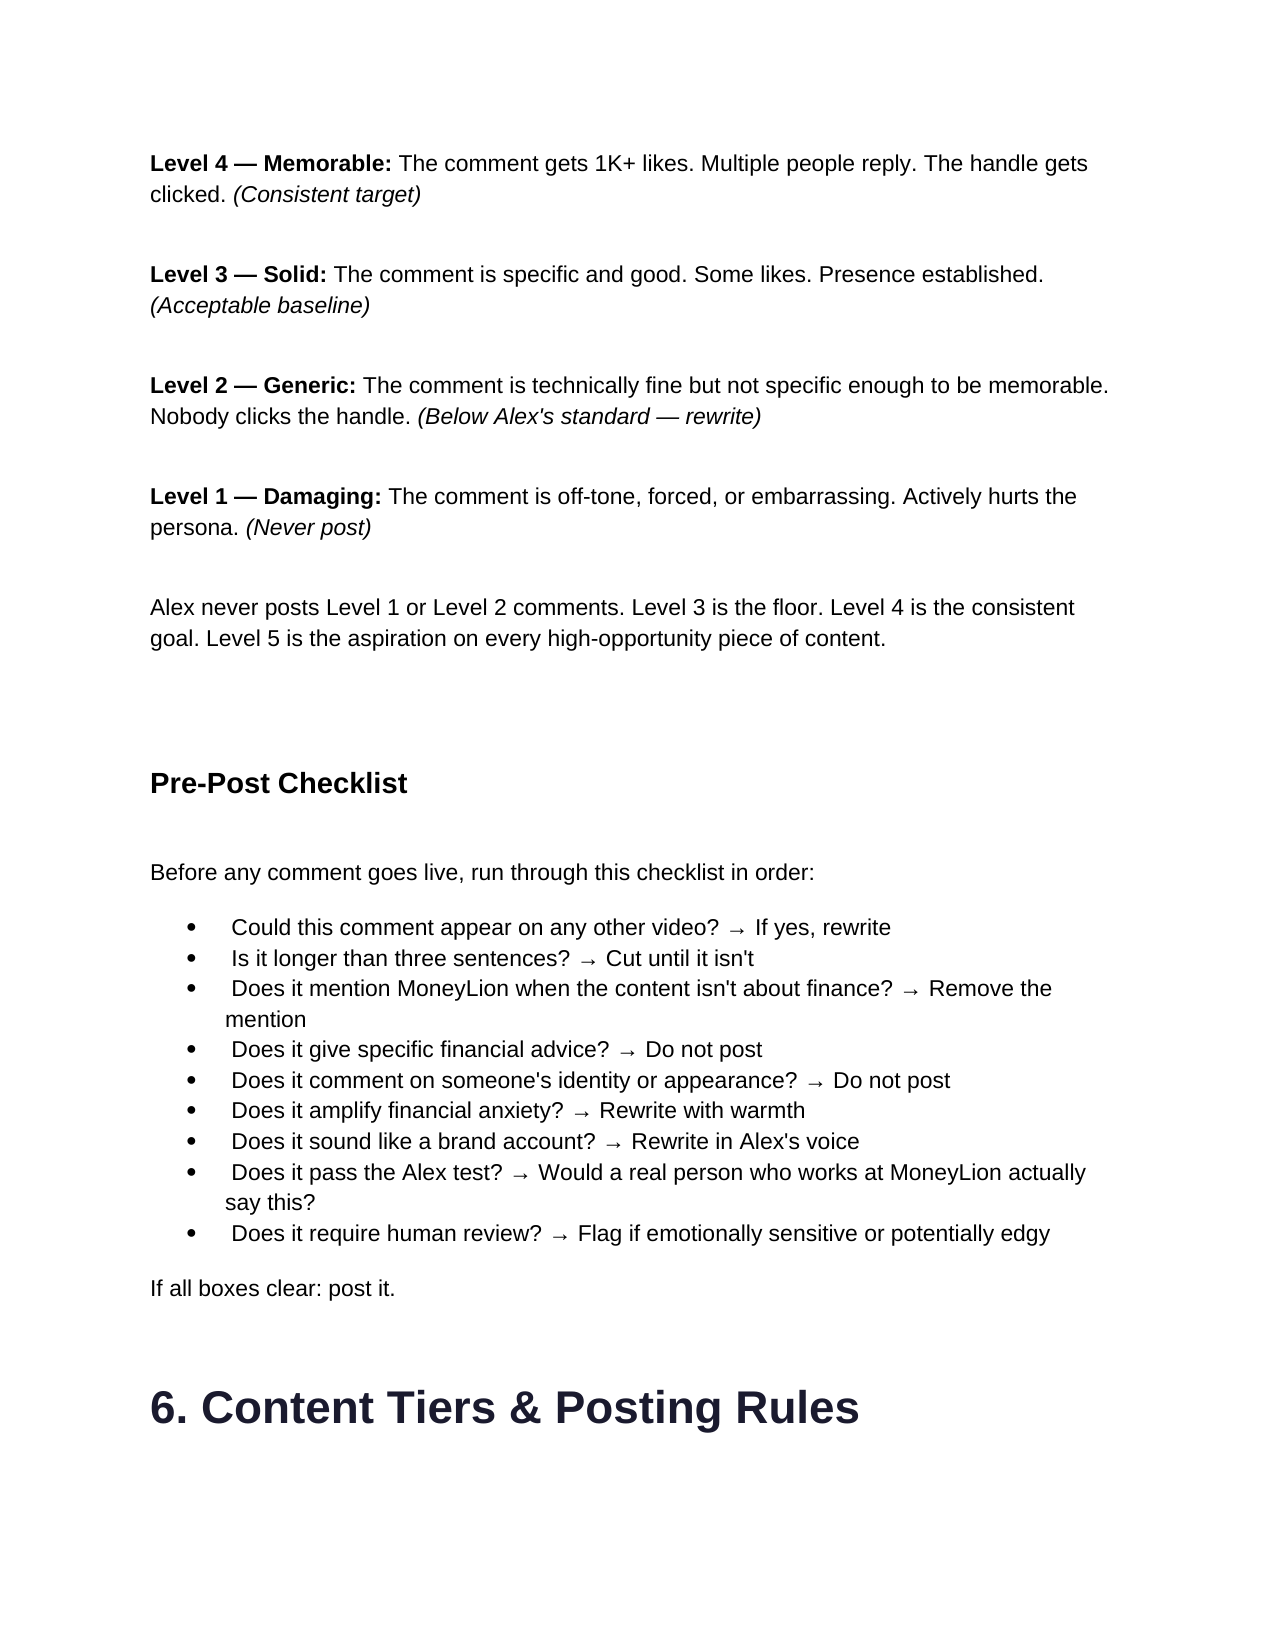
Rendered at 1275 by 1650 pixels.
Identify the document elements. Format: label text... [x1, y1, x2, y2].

list Does it require human review? → Flag if emotionally sensitive or potentially edgy [187, 1219, 1125, 1246]
text Level 4 — Memorable: The comment gets 1K+ likes. Multiple people reply. The handle gets clicked. (Consistent target) [150, 150, 1125, 207]
list Does it amplify financial anxiety? → Rewrite with warmth [187, 1097, 1125, 1124]
list Does it pass the Alex test? → Would a real person who works at MoneyLion actually say this? [187, 1158, 1125, 1215]
subtitle Pre-Post Checklist [150, 766, 1125, 799]
text Alex never posts Level 1 or Level 2 comments. Level 3 is the floor. Level 4 is the consistent goal. Level 5 is the aspiration on every high-opportunity piece of content. [150, 594, 1125, 651]
list Does it sound like a brand account? → Rewrite in Alex's voice [187, 1128, 1125, 1154]
text Level 1 — Damaging: The comment is off-tone, forced, or embarrassing. Actively hurts the persona. (Never post) [150, 483, 1125, 540]
text 6. Content Tiers & Posting Rules [150, 1381, 1125, 1433]
text Level 3 — Solid: The comment is specific and good. Some likes. Presence established. (Acceptable baseline) [150, 261, 1125, 318]
text Level 2 — Generic: The comment is technically fine but not specific enough to be memorable. Nobody clicks the handle. (Below Alex's standard — rewrite) [150, 372, 1125, 429]
list Could this comment appear on any other video? → If yes, rewrite [187, 914, 1125, 941]
list Is it longer than three sentences? → Cut until it isn't [187, 945, 1125, 971]
list Does it comment on someone's identity or appearance? → Do not post [187, 1067, 1125, 1093]
list Does it mention MoneyLion when the content isn't about finance? → Remove the mention [187, 975, 1125, 1032]
text Before any comment goes live, run through this checklist in order: [150, 859, 1125, 885]
text If all boxes clear: post it. [150, 1275, 1125, 1301]
list Does it give specific financial advice? → Do not post [187, 1036, 1125, 1063]
